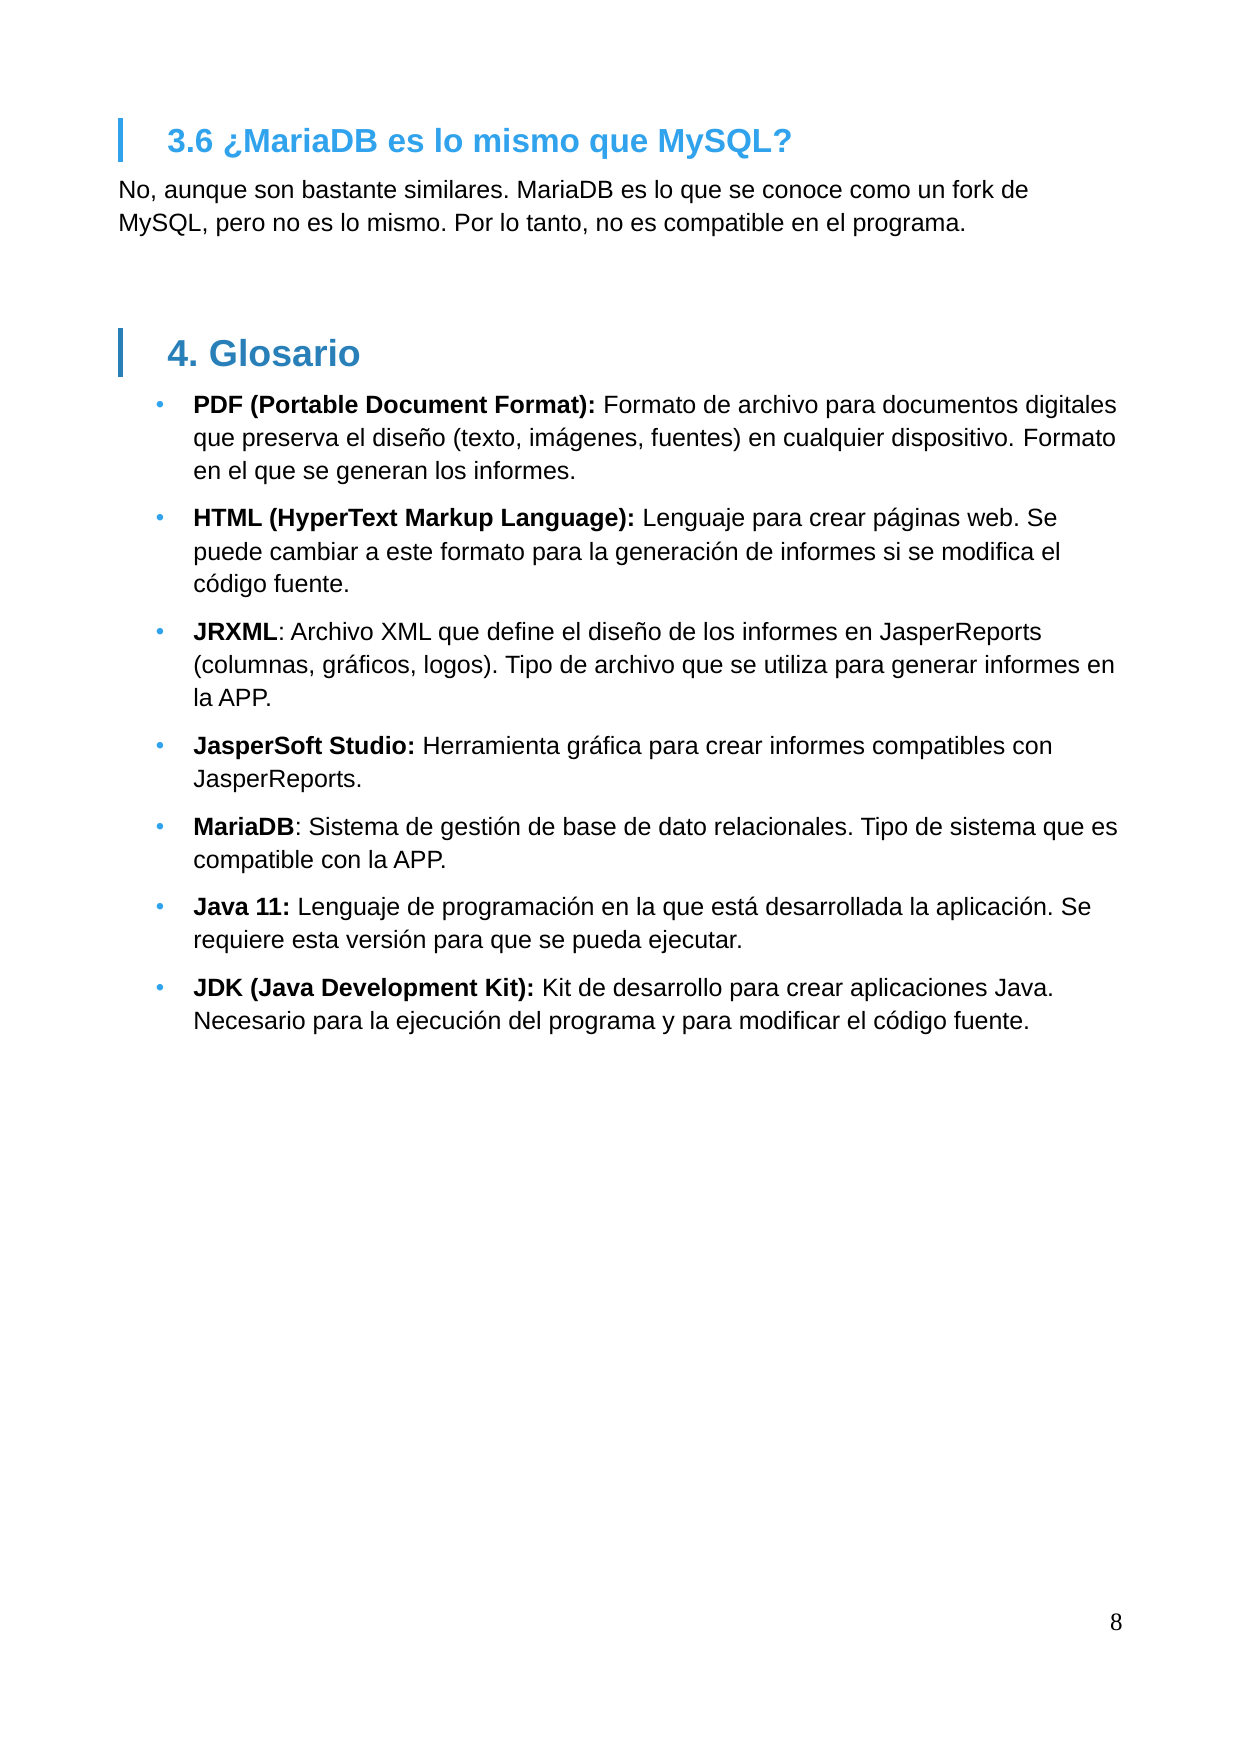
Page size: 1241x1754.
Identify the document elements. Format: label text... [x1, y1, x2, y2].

list JRXML: Archivo XML que define el diseño de los informes en JasperReports (columnas, gráficos, logos). Tipo de archivo que se utiliza para generar informes en la APP. [156, 617, 1122, 712]
subtitle 4. Glosario [123, 328, 1122, 377]
subtitle 3.6 ¿MariaDB es lo mismo que MySQL? [123, 118, 1122, 162]
list JDK (Java Development Kit): Kit de desarrollo para crear aplicaciones Java. Necesario para la ejecución del programa y para modificar el código fuente. [156, 973, 1122, 1035]
list HTML (HyperText Markup Language): Lenguaje para crear páginas web. Se puede cambiar a este formato para la generación de informes si se modifica el código fuente. [156, 503, 1122, 598]
list PDF (Portable Document Format): Formato de archivo para documentos digitales que preserva el diseño (texto, imágenes, fuentes) en cualquier dispositivo. Formato en el que se generan los informes. [156, 389, 1122, 484]
list MariaDB: Sistema de gestión de base de dato relacionales. Tipo de sistema que es compatible con la APP. [156, 812, 1122, 873]
list JasperSoft Studio: Herramienta gráfica para crear informes compatibles con JasperReports. [156, 731, 1122, 793]
list Java 11: Lenguaje de programación en la que está desarrollada la aplicación. Se requiere esta versión para que se pueda ejecutar. [156, 892, 1122, 954]
text No, aunque son bastante similares. MariaDB es lo que se conoce como un fork de MySQL, pero no es lo mismo. Por lo tanto, no es compatible en el programa. [118, 175, 1122, 237]
